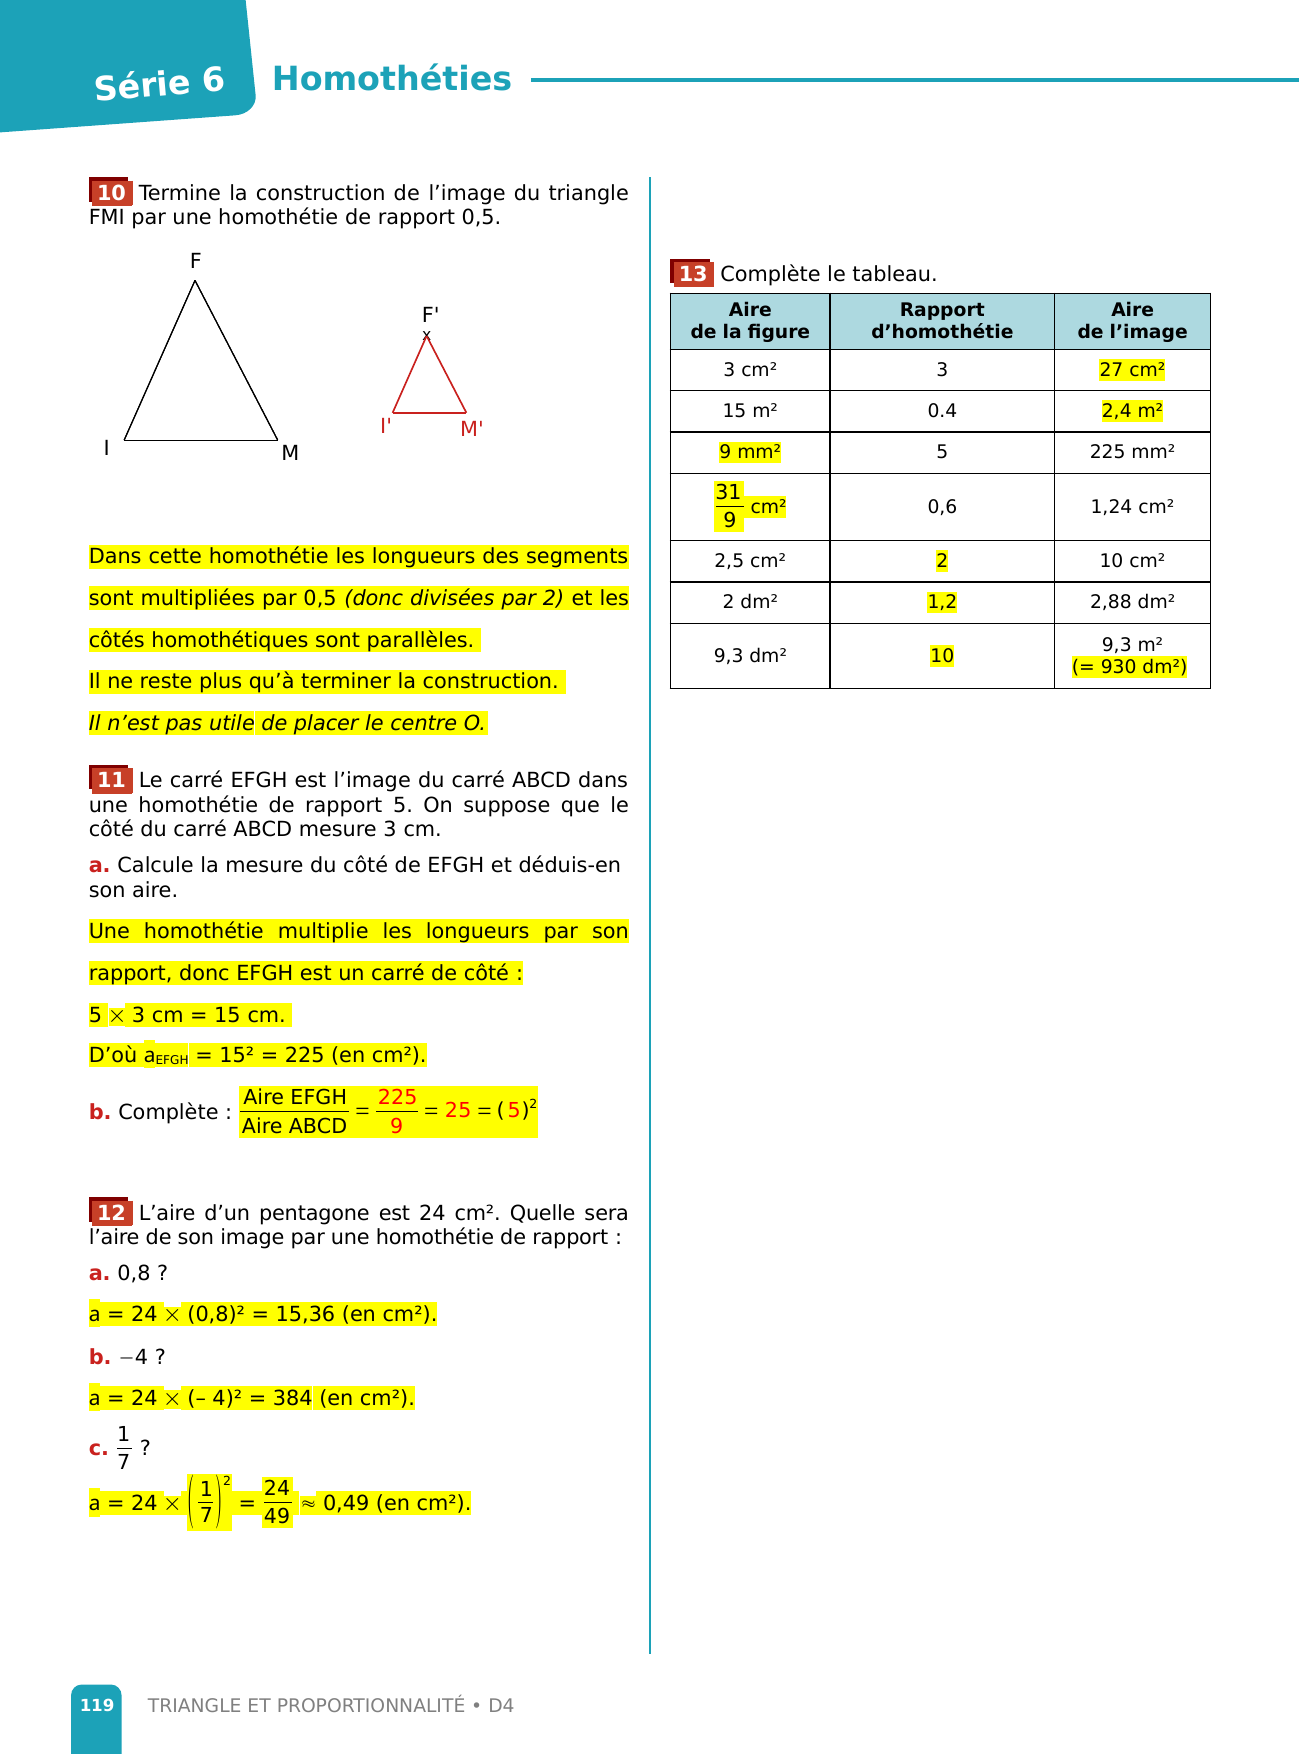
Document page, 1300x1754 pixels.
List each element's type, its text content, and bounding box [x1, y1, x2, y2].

list Une homothétie multiplie les longueurs par son rapport, donc EFGH est un carré de côté : [88, 902, 629, 985]
table_cell 9,3 dm² [671, 624, 829, 688]
subtitle Termine la construction de l’image du triangle FMI par une homothétie de rapport 0,5. [88, 177, 629, 229]
table_cell cm² [671, 474, 829, 540]
text Il ne reste plus qu’à terminer la construction. [88, 652, 629, 694]
list a = 24  (– 4)² = 384 (en cm²). [88, 1369, 629, 1411]
table_cell 1,2 [831, 583, 1054, 623]
table_header Rapport d’homothétie [831, 294, 1054, 349]
list 5  3 cm = 15 cm. [88, 985, 629, 1027]
table_cell 10 cm² [1055, 541, 1210, 581]
list a = 24  =  0,49 (en cm²). [232, 1474, 629, 1531]
table_cell 2,5 cm² [671, 541, 829, 581]
table_cell 2 [831, 541, 1054, 581]
table_cell 5 [831, 433, 1054, 473]
text Il n’est pas utile de placer le centre O. [88, 694, 629, 735]
subtitle Le carré EFGH est l’image du carré ABCD dans une homothétie de rapport 5. On suppose que le côté du carré ABCD mesure 3 cm. [88, 765, 629, 841]
list D’où aEFGH = 15² = 225 (en cm²). [88, 1027, 629, 1068]
table_cell 1,24 cm² [1055, 474, 1210, 540]
table_cell 2,4 m² [1055, 391, 1210, 431]
table_cell 10 [831, 624, 1054, 688]
table_header Aire de l’image [1055, 294, 1210, 349]
list a = 24  =  0,49 (en cm²). [88, 1474, 187, 1531]
table_cell 15 m² [671, 391, 829, 431]
list b. Complète : [88, 1086, 239, 1138]
table_cell 9 mm² [671, 433, 829, 473]
table_cell 9,3 m² (= 930 dm²) [1055, 624, 1210, 688]
table_cell 3 [831, 350, 1054, 390]
list a. Calcule la mesure du côté de EFGH et déduis-en son aire. [88, 853, 629, 902]
list c. ? [88, 1423, 629, 1474]
table_cell 27 cm² [1055, 350, 1210, 390]
table_cell 2,88 dm² [1055, 583, 1210, 623]
list b. ─4 ? [88, 1345, 629, 1369]
table_cell 0,6 [831, 474, 1054, 540]
list [538, 1086, 629, 1138]
subtitle L’aire d’un pentagone est 24 cm². Quelle sera l’aire de son image par une homothétie de rapport : [88, 1197, 629, 1249]
table_header Aire de la figure [671, 294, 829, 349]
text Dans cette homothétie les longueurs des segments sont multipliées par 0,5 (donc divisées par 2) et les côtés homothétiques sont parallèles. [88, 527, 629, 652]
table_cell 0,4 [831, 391, 1054, 431]
list a = 24  (0,8)² = 15,36 (en cm²). [88, 1286, 629, 1327]
table_cell 2 dm² [671, 583, 829, 623]
table_cell 3 cm² [671, 350, 829, 390]
subtitle Complète le tableau. [670, 258, 1211, 286]
list a. 0,8 ? [88, 1261, 629, 1286]
table_cell 225 mm² [1055, 433, 1210, 473]
